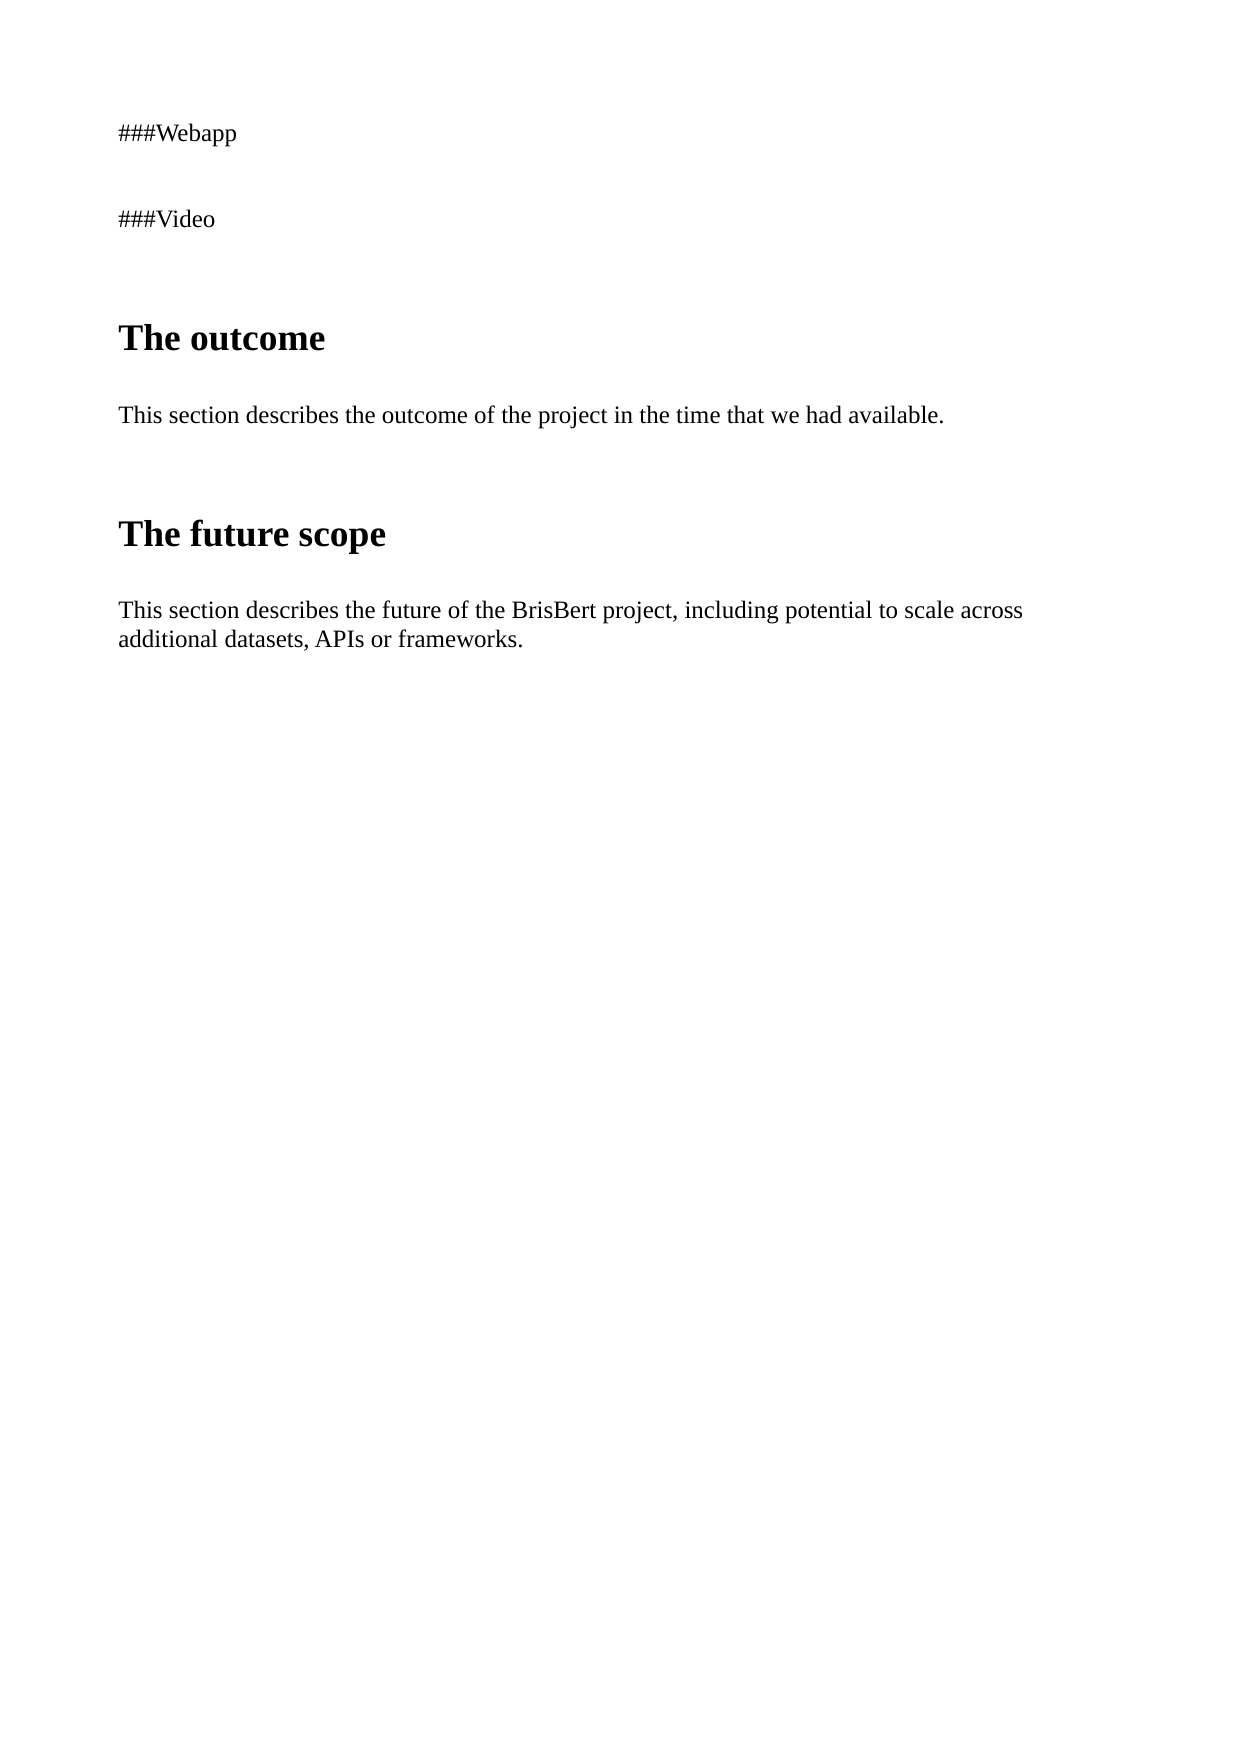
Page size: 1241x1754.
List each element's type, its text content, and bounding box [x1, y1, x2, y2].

subtitle The future scope [118, 511, 1122, 554]
subtitle The outcome [118, 316, 1122, 359]
text ###Video [118, 204, 1122, 233]
text ###Webapp [118, 118, 1122, 147]
text This section describes the future of the BrisBert project, including potential to scale across additional datasets, APIs or frameworks. [118, 596, 1122, 653]
text This section describes the outcome of the project in the time that we had available. [118, 400, 1122, 429]
